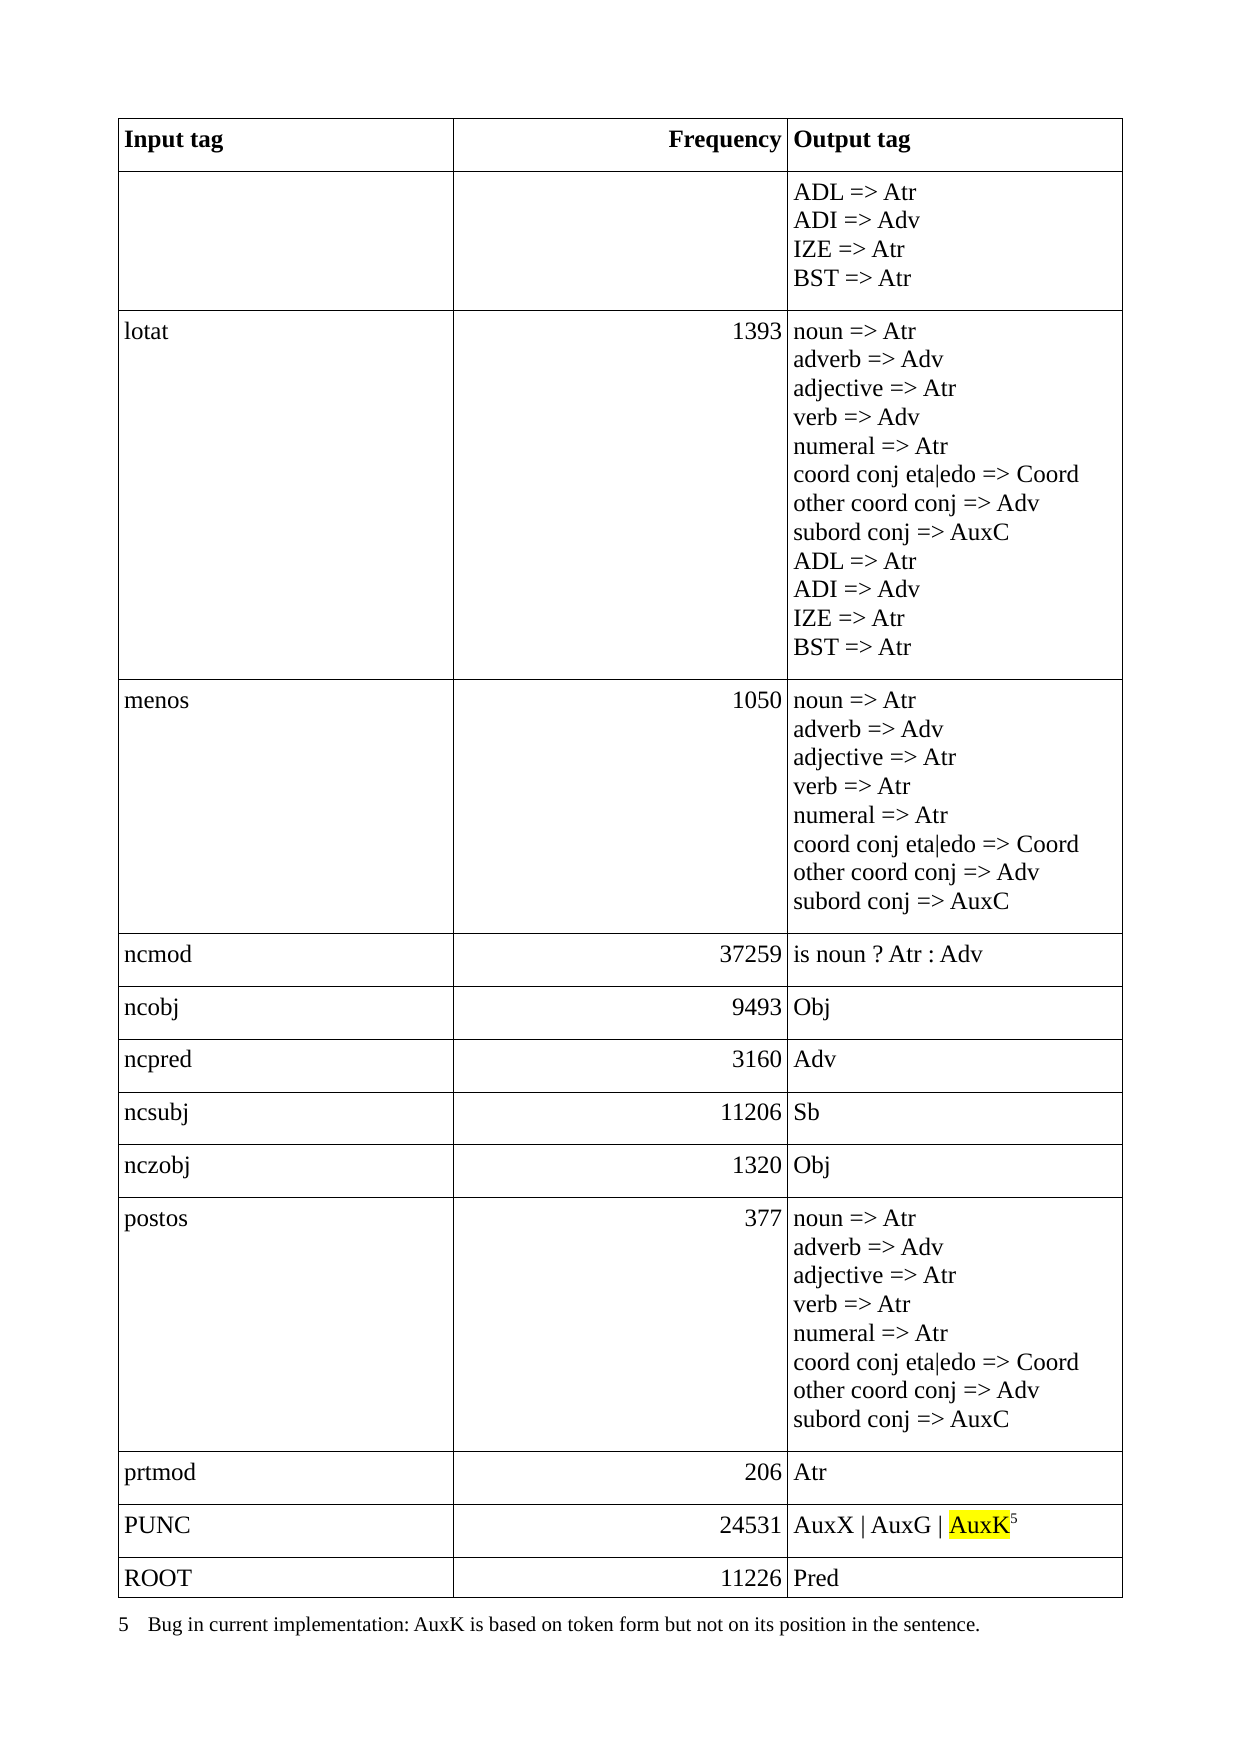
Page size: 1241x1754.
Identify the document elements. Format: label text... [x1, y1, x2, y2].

table_cell 37259 [454, 934, 787, 986]
table_cell ncobj [119, 987, 453, 1039]
table_cell ncsubj [119, 1093, 453, 1144]
table_cell 1320 [454, 1145, 787, 1197]
table_cell Atr [788, 1452, 1122, 1504]
table_cell Sb [788, 1093, 1122, 1144]
table_cell 9493 [454, 987, 787, 1039]
table_cell noun => Atr adverb => Adv adjective => Atr verb => Atr numeral => Atr coord conj eta|edo => Coord other coord conj => Adv subord conj => AuxC [788, 680, 1122, 933]
table_cell [454, 172, 787, 310]
table_header Output tag [788, 119, 1122, 171]
table_cell [119, 172, 453, 310]
table_cell 11226 [454, 1558, 787, 1597]
table_cell PUNC [119, 1505, 453, 1557]
table_cell 24531 [454, 1505, 787, 1557]
table_cell AuxX | AuxG | AuxK [788, 1505, 1122, 1557]
table_cell is noun ? Atr : Adv [788, 934, 1122, 986]
table_cell 11206 [454, 1093, 787, 1144]
table_cell Obj [788, 987, 1122, 1039]
table_cell Adv [788, 1040, 1122, 1092]
table_header Input tag [119, 119, 453, 171]
table_cell noun => Atr adverb => Adv adjective => Atr verb => Atr numeral => Atr coord conj eta|edo => Coord other coord conj => Adv subord conj => AuxC [788, 1198, 1122, 1451]
table_cell menos [119, 680, 453, 933]
table_cell ROOT [119, 1558, 453, 1597]
table_cell Pred [788, 1558, 1122, 1597]
table_cell ncmod [119, 934, 453, 986]
table_cell noun => Atr adverb => Adv adjective => Atr verb => Adv numeral => Atr coord conj eta|edo => Coord other coord conj => Adv subord conj => AuxC ADL => Atr ADI => Adv IZE => Atr BST => Atr [788, 311, 1122, 679]
table_cell Obj [788, 1145, 1122, 1197]
table_cell ncpred [119, 1040, 453, 1092]
table_cell 377 [454, 1198, 787, 1451]
table_cell prtmod [119, 1452, 453, 1504]
table_cell 206 [454, 1452, 787, 1504]
table_header Frequency [454, 119, 787, 171]
table_cell 1050 [454, 680, 787, 933]
table_cell postos [119, 1198, 453, 1451]
table_cell 3160 [454, 1040, 787, 1092]
table_cell ADL => Atr ADI => Adv IZE => Atr BST => Atr [788, 172, 1122, 310]
table_cell lotat [119, 311, 453, 679]
table_cell nczobj [119, 1145, 453, 1197]
table_cell 1393 [454, 311, 787, 679]
